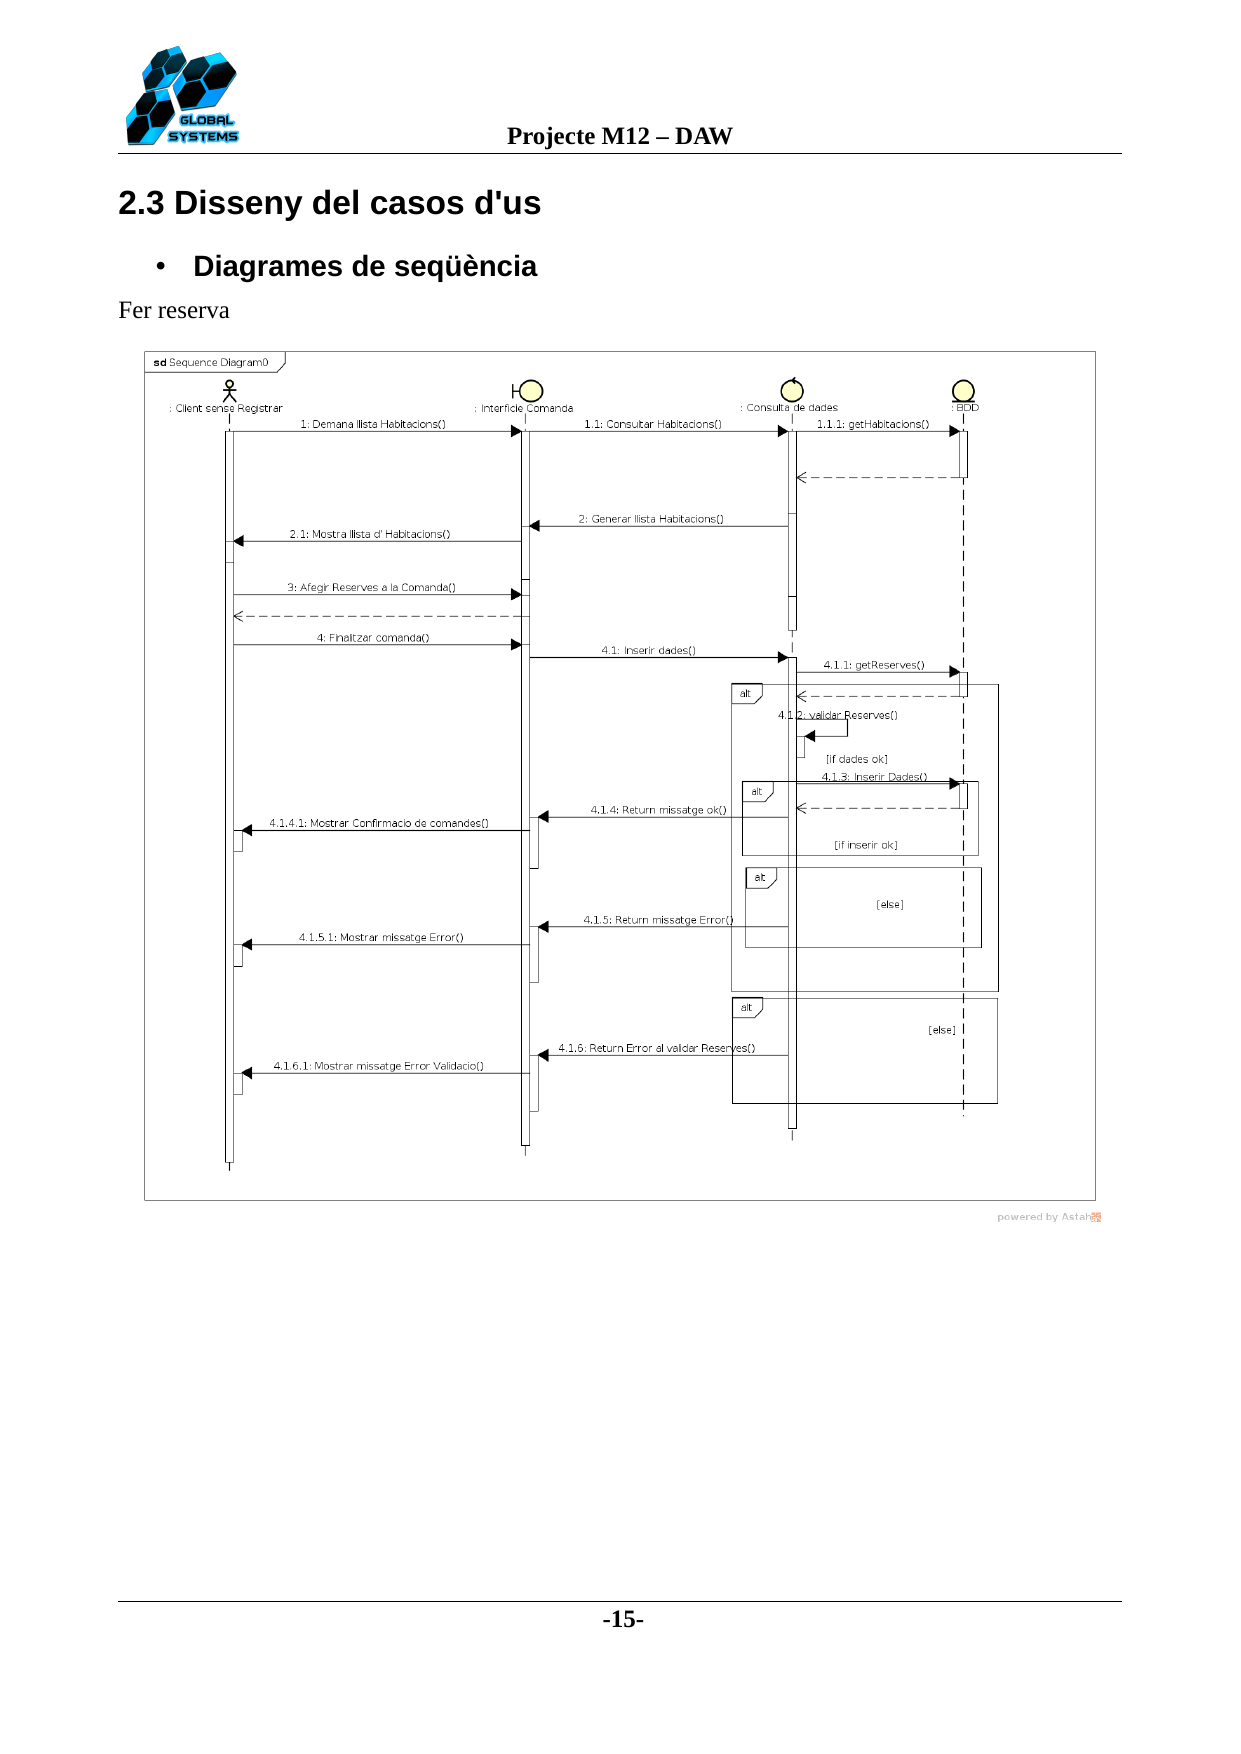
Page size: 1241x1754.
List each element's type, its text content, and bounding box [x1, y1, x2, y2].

subtitle Diagrames de seqüència [156, 249, 1122, 282]
picture [121, 20, 244, 165]
text Fer reserva [118, 295, 1122, 324]
subtitle 2.3 Disseny del casos d'us [118, 183, 1122, 222]
picture [136, 344, 1104, 1225]
